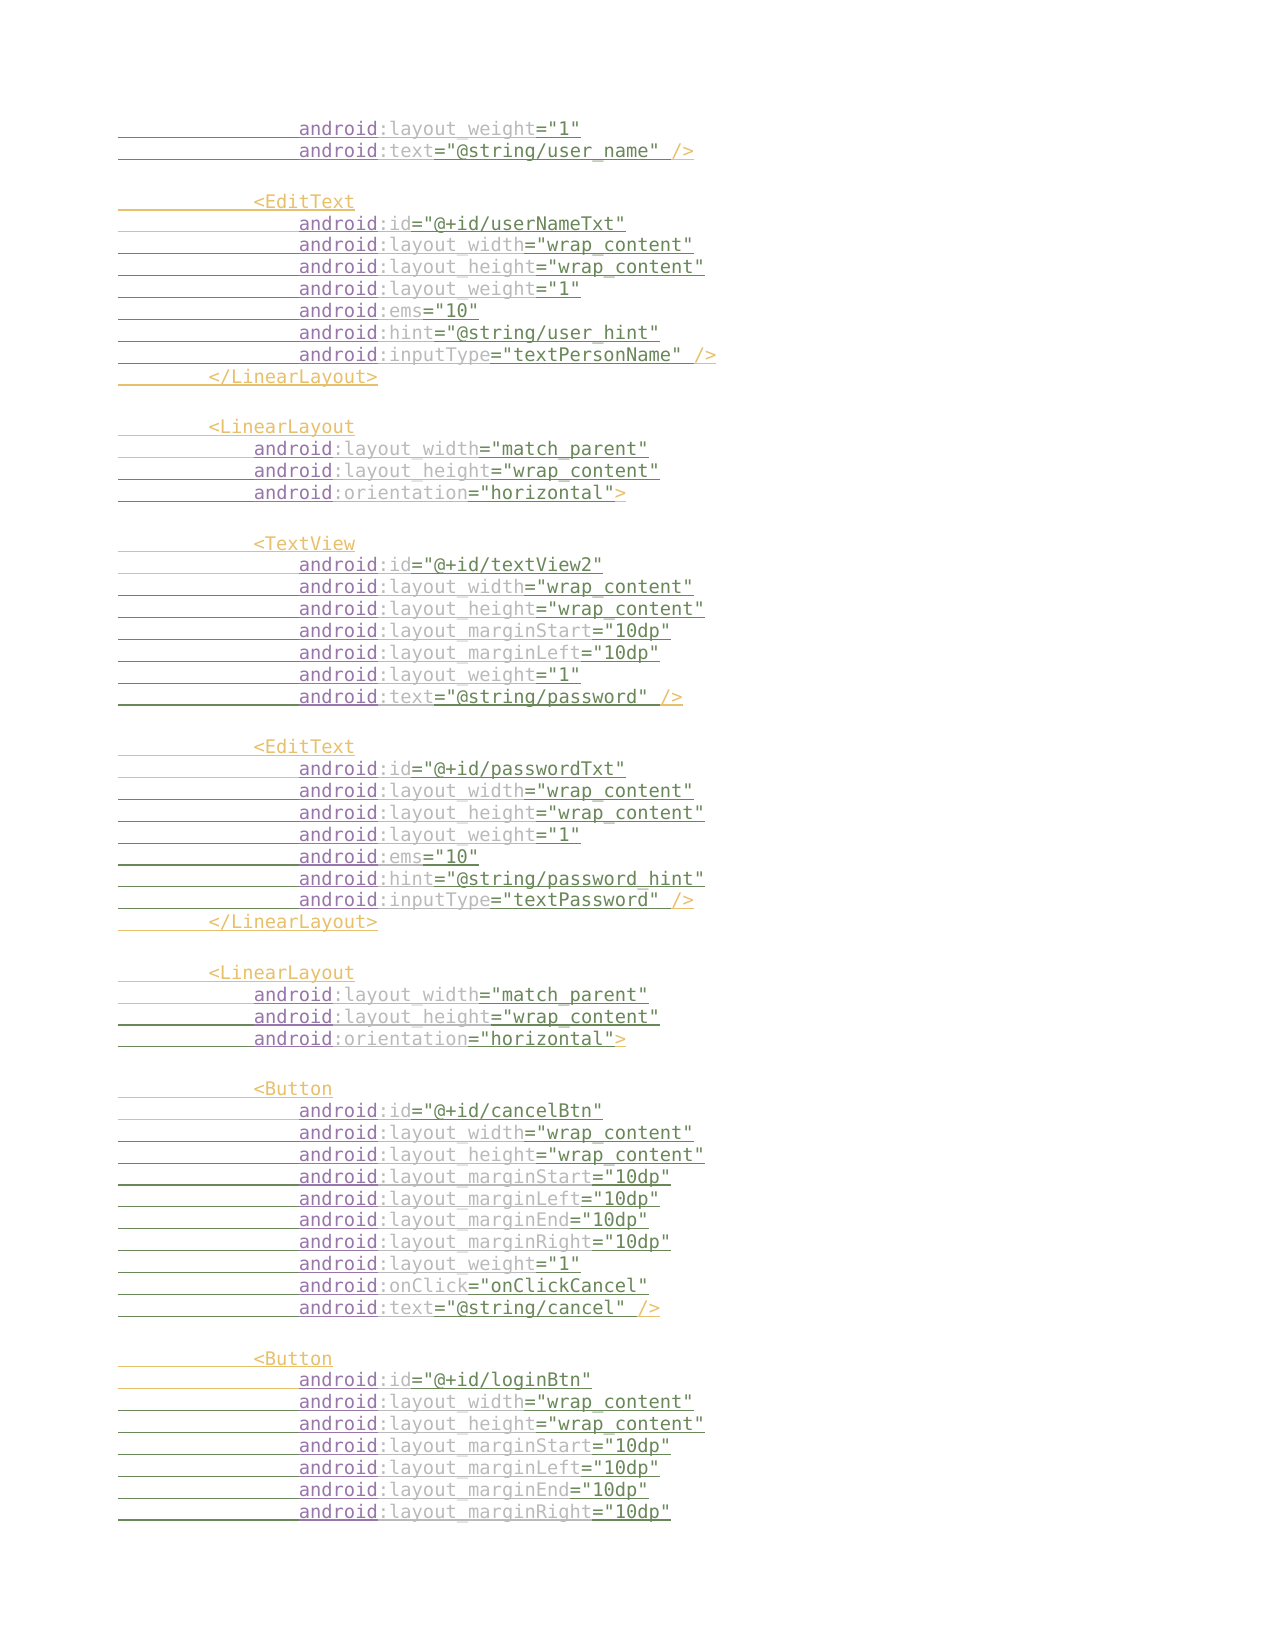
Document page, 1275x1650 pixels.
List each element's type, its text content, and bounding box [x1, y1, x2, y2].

text android:layout_weight="1" android:text="@string/user_name" /> <EditText android:id="@+id/userNameTxt" android:layout_width="wrap_content" android:layout_height="wrap_content" android:layout_weight="1" android:ems="10" android:hint="@string/user_hint" android:inputType="textPersonName" /> </LinearLayout> <LinearLayout android:layout_width="match_parent" android:layout_height="wrap_content" android:orientation="horizontal"> <TextView android:id="@+id/textView2" android:layout_width="wrap_content" android:layout_height="wrap_content" android:layout_marginStart="10dp" android:layout_marginLeft="10dp" android:layout_weight="1" android:text="@string/password" /> <EditText android:id="@+id/passwordTxt" android:layout_width="wrap_content" android:layout_height="wrap_content" android:layout_weight="1" android:ems="10" android:hint="@string/password_hint" android:inputType="textPassword" /> </LinearLayout> <LinearLayout android:layout_width="match_parent" android:layout_height="wrap_content" android:orientation="horizontal"> <Button android:id="@+id/cancelBtn" android:layout_width="wrap_content" android:layout_height="wrap_content" android:layout_marginStart="10dp" android:layout_marginLeft="10dp" android:layout_marginEnd="10dp" android:layout_marginRight="10dp" android:layout_weight="1" android:onClick="onClickCancel" android:text="@string/cancel" /> <Button android:id="@+id/loginBtn" android:layout_width="wrap_content" android:layout_height="wrap_content" android:layout_marginStart="10dp" android:layout_marginLeft="10dp" android:layout_marginEnd="10dp" android:layout_marginRight="10dp" [118, 118, 1157, 1522]
